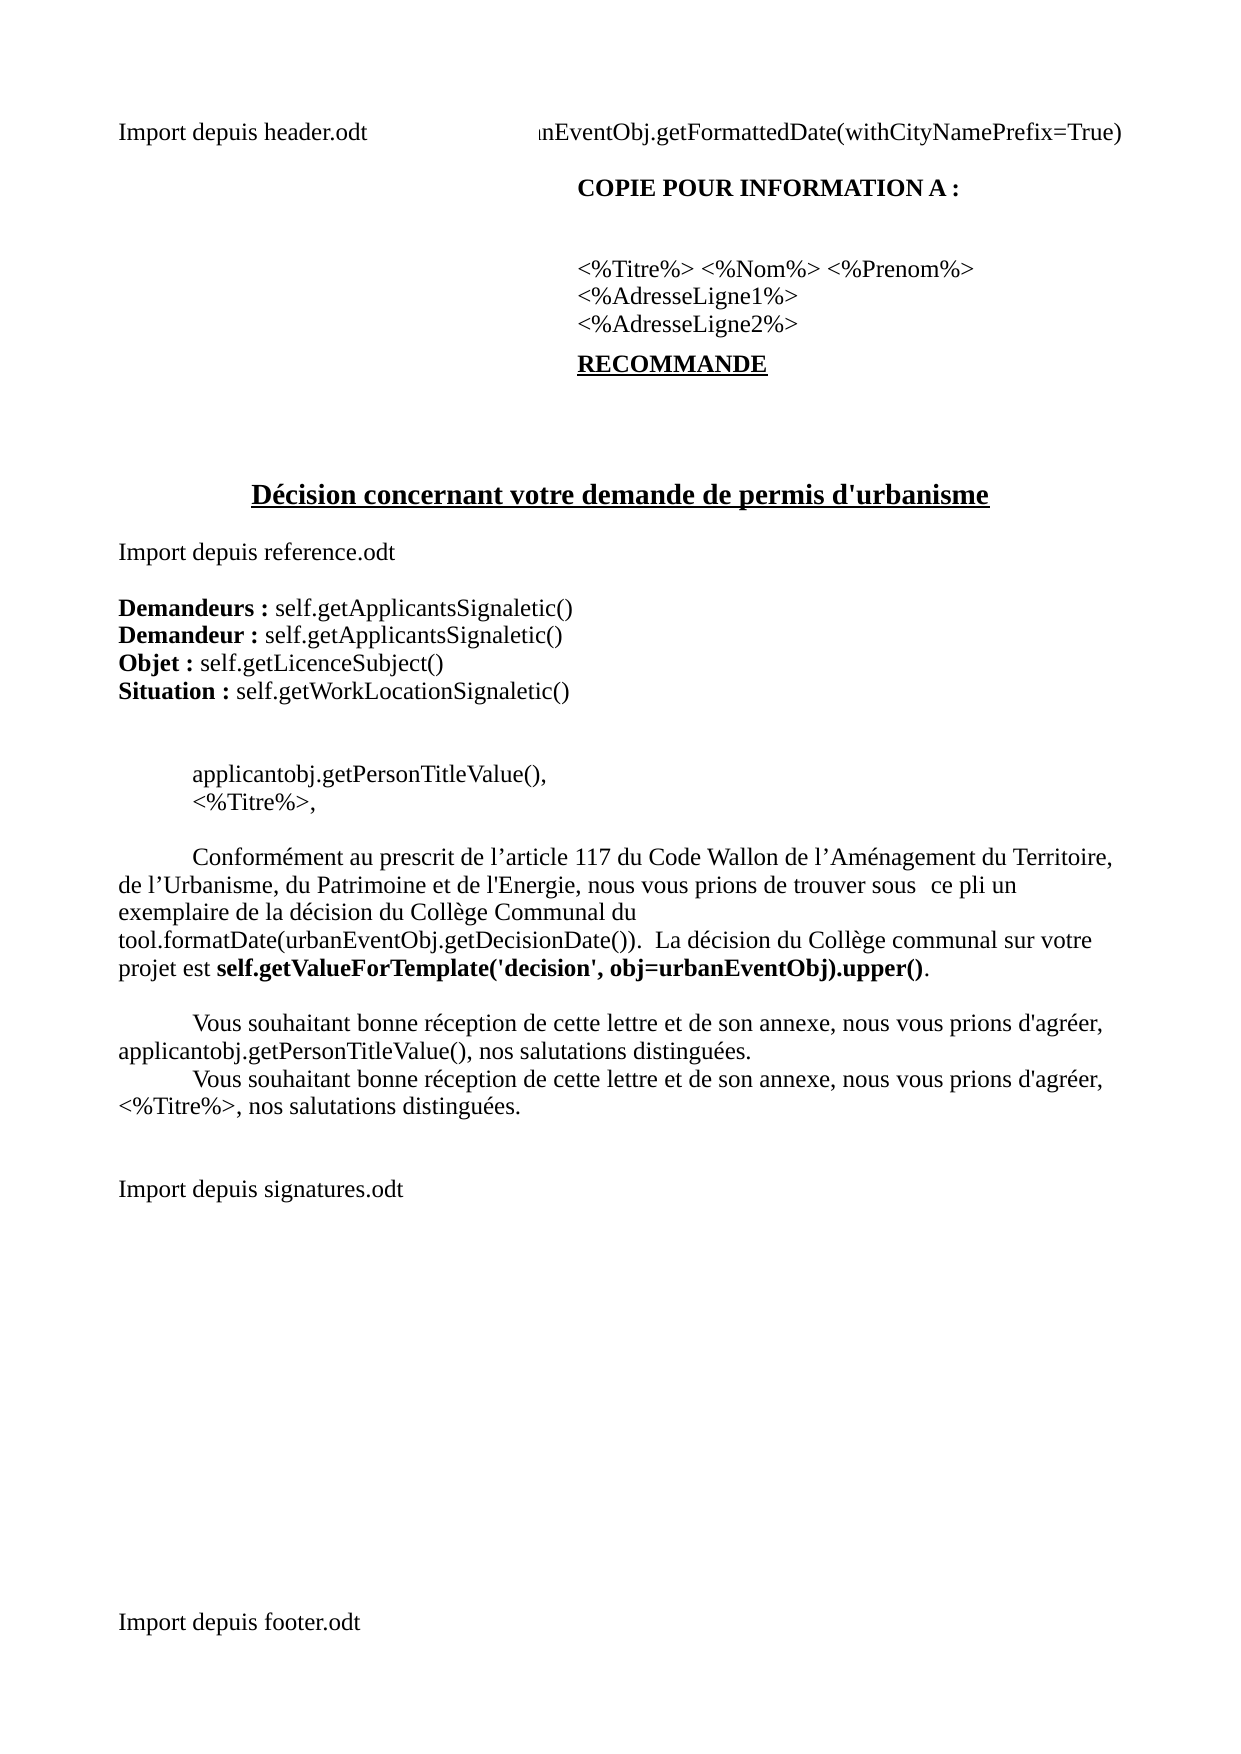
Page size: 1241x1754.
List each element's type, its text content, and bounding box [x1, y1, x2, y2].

text COPIE POUR INFORMATION A : [577, 174, 1061, 202]
text Situation : self.getWorkLocationSignaletic() [118, 677, 1122, 704]
text <%Titre%> <%Nom%> <%Prenom%> <%AdresseLigne1%> <%AdresseLigne2%> [577, 255, 1061, 338]
text Vous souhaitant bonne réception de cette lettre et de son annexe, nous vous prions d'agréer, <%Titre%>, nos salutations distinguées. [118, 1065, 1122, 1120]
text Conformément au prescrit de l’article 117 du Code Wallon de l’Aménagement du Territoire, de l’Urbanisme, du Patrimoine et de l'Energie, nous vous prions de trouver sous ce pli un exemplaire de la décision du Collège Communal du tool.formatDate(urbanEventObj.getDecisionDate()). La décision du Collège communal sur votre projet est self.getValueForTemplate('decision', obj=urbanEventObj).upper(). [118, 843, 1122, 982]
text urbanEventObj.getFormattedDate(withCityNamePrefix=True) [118, 118, 1122, 427]
title Décision concernant votre demande de permis d'urbanisme [118, 478, 1122, 511]
text <%Titre%>, [118, 788, 1122, 815]
text Import depuis reference.odt [118, 538, 1122, 566]
text RECOMMANDE [577, 350, 1061, 378]
text Demandeur : self.getApplicantsSignaletic() [118, 621, 1122, 649]
text Import depuis header.odt [118, 118, 539, 146]
text applicantobj.getPersonTitleValue(), [118, 760, 1122, 788]
text Demandeurs : self.getApplicantsSignaletic() [118, 594, 1122, 621]
text Objet : self.getLicenceSubject() [118, 649, 1122, 677]
text Import depuis signatures.odt [118, 1176, 1122, 1203]
text Vous souhaitant bonne réception de cette lettre et de son annexe, nous vous prions d'agréer, applicantobj.getPersonTitleValue(), nos salutations distinguées. [118, 1009, 1122, 1065]
